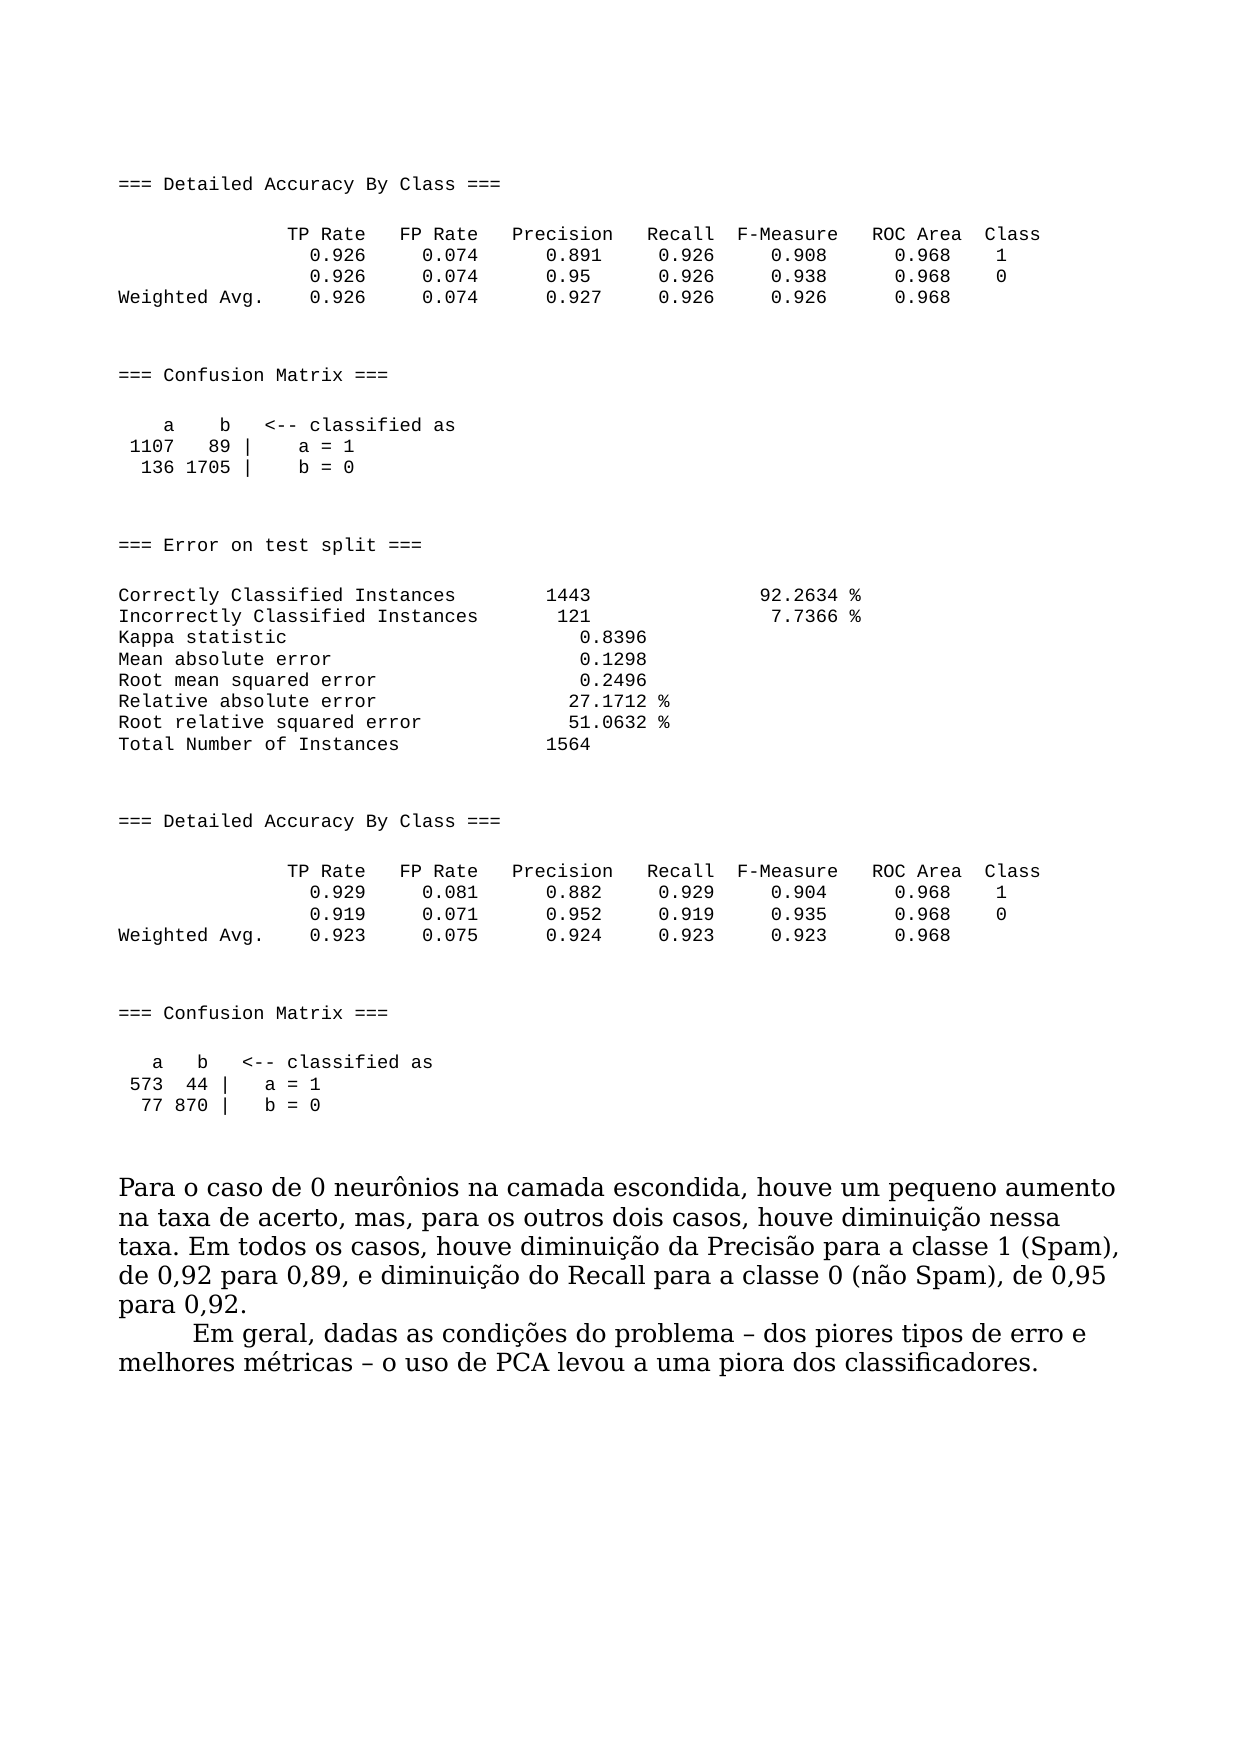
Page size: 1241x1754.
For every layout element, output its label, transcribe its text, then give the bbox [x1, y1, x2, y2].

text a b <-- classified as [118, 416, 1122, 437]
text 136 1705 | b = 0 [118, 458, 1122, 479]
text === Confusion Matrix === [118, 1003, 1122, 1025]
text 77 870 | b = 0 [118, 1096, 1122, 1117]
text a b <-- classified as [118, 1053, 1122, 1074]
text 0.926 0.074 0.891 0.926 0.908 0.968 1 [118, 246, 1122, 267]
text 1107 89 | a = 1 [118, 437, 1122, 458]
text === Error on test split === [118, 536, 1122, 557]
text TP Rate FP Rate Precision Recall F-Measure ROC Area Class [118, 862, 1122, 883]
text Root relative squared error 51.0632 % [118, 713, 1122, 734]
text Weighted Avg. 0.926 0.074 0.927 0.926 0.926 0.968 [118, 288, 1122, 309]
text Correctly Classified Instances 1443 92.2634 % [118, 586, 1122, 607]
text 573 44 | a = 1 [118, 1074, 1122, 1096]
text Kappa statistic 0.8396 [118, 628, 1122, 649]
text Para o caso de 0 neurônios na camada escondida, houve um pequeno aumento na taxa de acerto, mas, para os outros dois casos, houve diminuição nessa taxa. Em todos os casos, houve diminuição da Precisão para a classe 1 (Spam), de 0,92 para 0,89, e diminuição do Recall para a classe 0 (não Spam), de 0,95 para 0,92. [118, 1173, 1122, 1319]
text Em geral, dadas as condições do problema – dos piores tipos de erro e melhores métricas – o uso de PCA levou a uma piora dos classificadores. [118, 1319, 1122, 1378]
text Incorrectly Classified Instances 121 7.7366 % [118, 607, 1122, 628]
text 0.926 0.074 0.95 0.926 0.938 0.968 0 [118, 267, 1122, 288]
text Total Number of Instances 1564 [118, 734, 1122, 756]
text 0.929 0.081 0.882 0.929 0.904 0.968 1 [118, 883, 1122, 904]
text Root mean squared error 0.2496 [118, 671, 1122, 692]
text Weighted Avg. 0.923 0.075 0.924 0.923 0.923 0.968 [118, 926, 1122, 947]
text 0.919 0.071 0.952 0.919 0.935 0.968 0 [118, 904, 1122, 926]
text === Detailed Accuracy By Class === [118, 812, 1122, 833]
text Relative absolute error 27.1712 % [118, 692, 1122, 713]
text Mean absolute error 0.1298 [118, 649, 1122, 671]
text === Confusion Matrix === [118, 366, 1122, 387]
text === Detailed Accuracy By Class === [118, 175, 1122, 196]
text TP Rate FP Rate Precision Recall F-Measure ROC Area Class [118, 224, 1122, 246]
